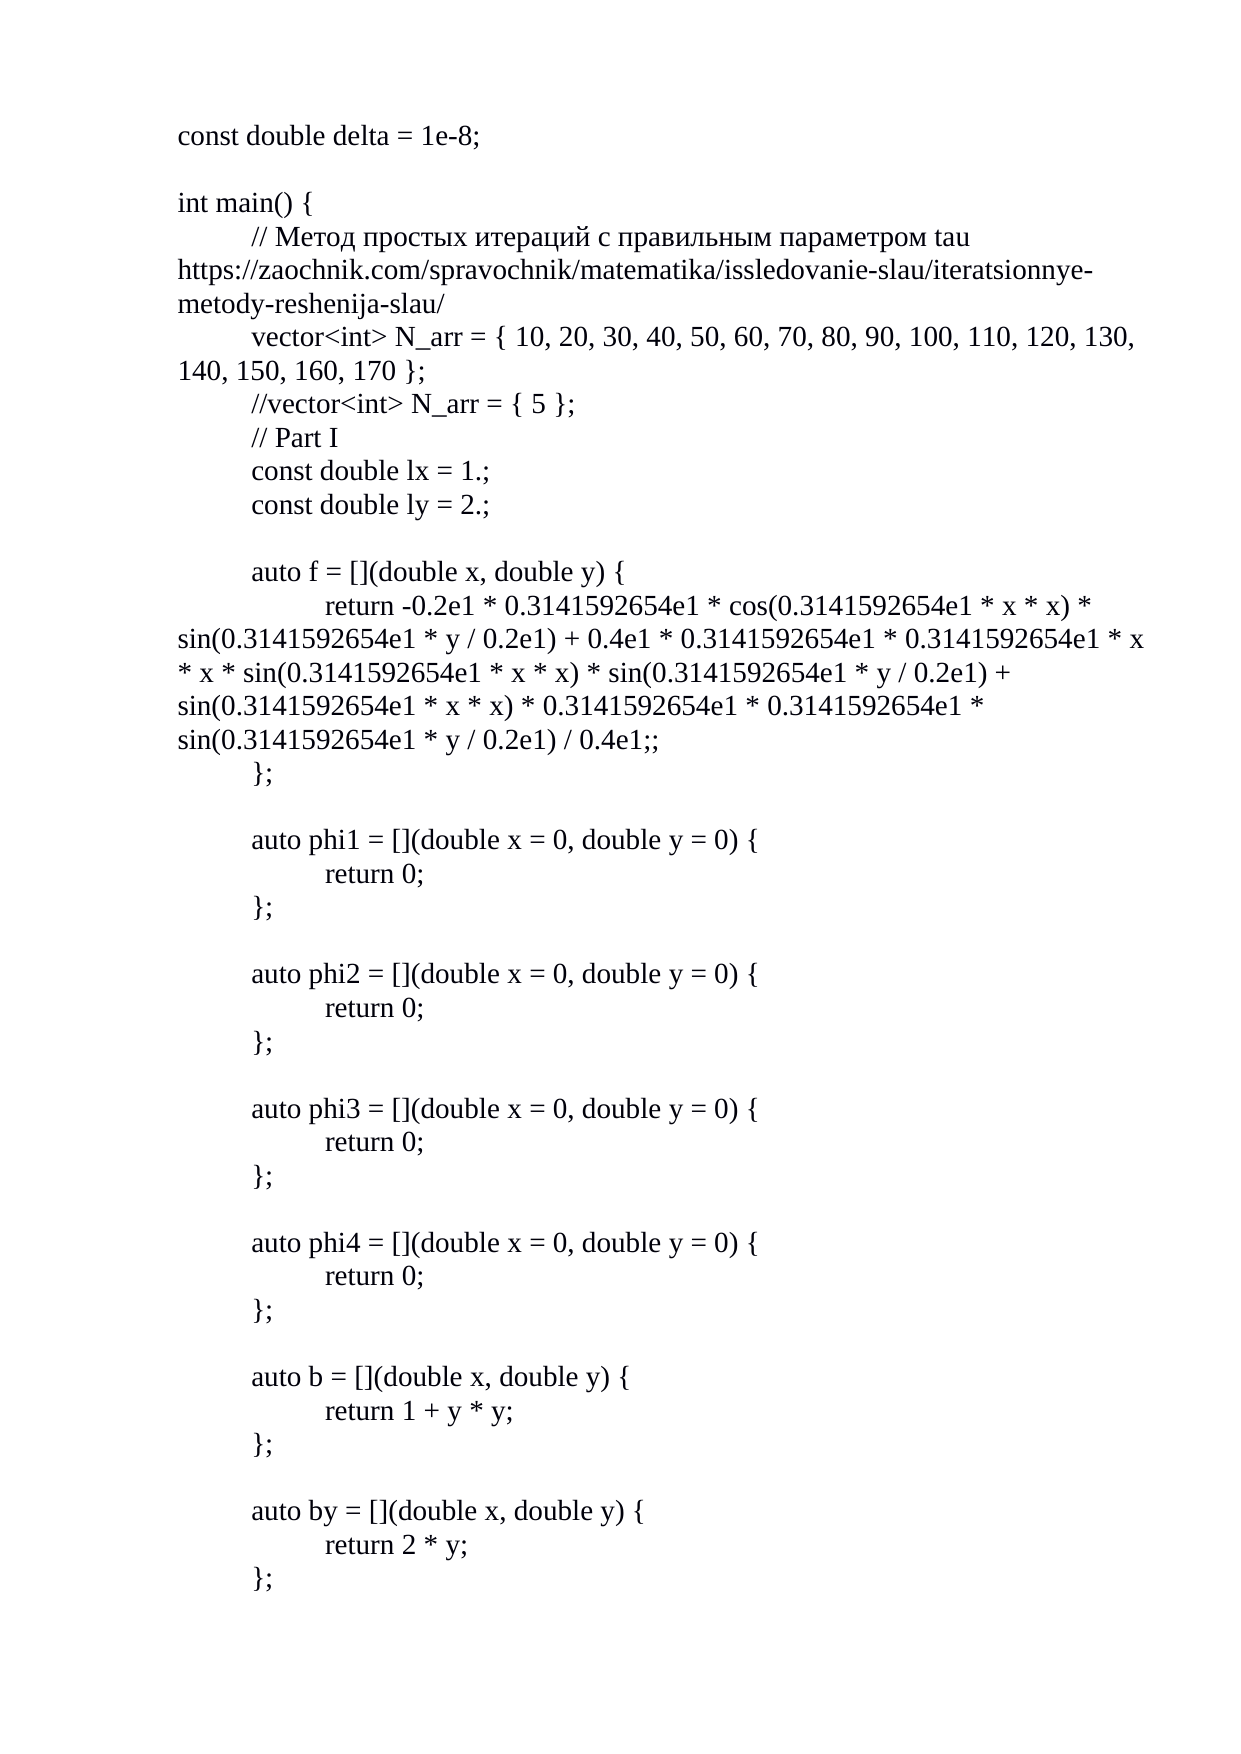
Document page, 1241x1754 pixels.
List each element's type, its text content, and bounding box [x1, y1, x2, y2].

text return 0; [177, 856, 1152, 889]
text }; [177, 1292, 1152, 1326]
text }; [177, 889, 1152, 923]
text return 0; [177, 1258, 1152, 1292]
text // Метод простых итераций с правильным параметром tau https://zaochnik.com/spravochnik/matematika/issledovanie-slau/iteratsionnye-metody-reshenija-slau/ [177, 219, 1152, 319]
text return 2 * y; [177, 1527, 1152, 1560]
text }; [177, 755, 1152, 789]
text int main() { [177, 185, 1152, 219]
text vector<int> N_arr = { 10, 20, 30, 40, 50, 60, 70, 80, 90, 100, 110, 120, 130, 140, 150, 160, 170 }; [177, 319, 1152, 386]
text return -0.2e1 * 0.3141592654e1 * cos(0.3141592654e1 * x * x) * sin(0.3141592654e1 * y / 0.2e1) + 0.4e1 * 0.3141592654e1 * 0.3141592654e1 * x * x * sin(0.3141592654e1 * x * x) * sin(0.3141592654e1 * y / 0.2e1) + sin(0.3141592654e1 * x * x) * 0.3141592654e1 * 0.3141592654e1 * sin(0.3141592654e1 * y / 0.2e1) / 0.4e1;; [177, 588, 1152, 755]
text auto f = [](double x, double y) { [177, 554, 1152, 588]
text auto phi1 = [](double x = 0, double y = 0) { [177, 822, 1152, 856]
text return 0; [177, 990, 1152, 1024]
text const double ly = 2.; [177, 487, 1152, 521]
text auto phi2 = [](double x = 0, double y = 0) { [177, 957, 1152, 990]
text auto phi4 = [](double x = 0, double y = 0) { [177, 1225, 1152, 1258]
text const double lx = 1.; [177, 453, 1152, 487]
text return 1 + y * y; [177, 1393, 1152, 1426]
text auto phi3 = [](double x = 0, double y = 0) { [177, 1091, 1152, 1124]
text auto b = [](double x, double y) { [177, 1359, 1152, 1393]
text }; [177, 1158, 1152, 1191]
text // Part I [177, 420, 1152, 453]
text auto by = [](double x, double y) { [177, 1493, 1152, 1527]
text const double delta = 1e-8; [177, 118, 1152, 152]
text }; [177, 1426, 1152, 1460]
text }; [177, 1024, 1152, 1057]
text }; [177, 1560, 1152, 1594]
text //vector<int> N_arr = { 5 }; [177, 386, 1152, 420]
text return 0; [177, 1124, 1152, 1158]
